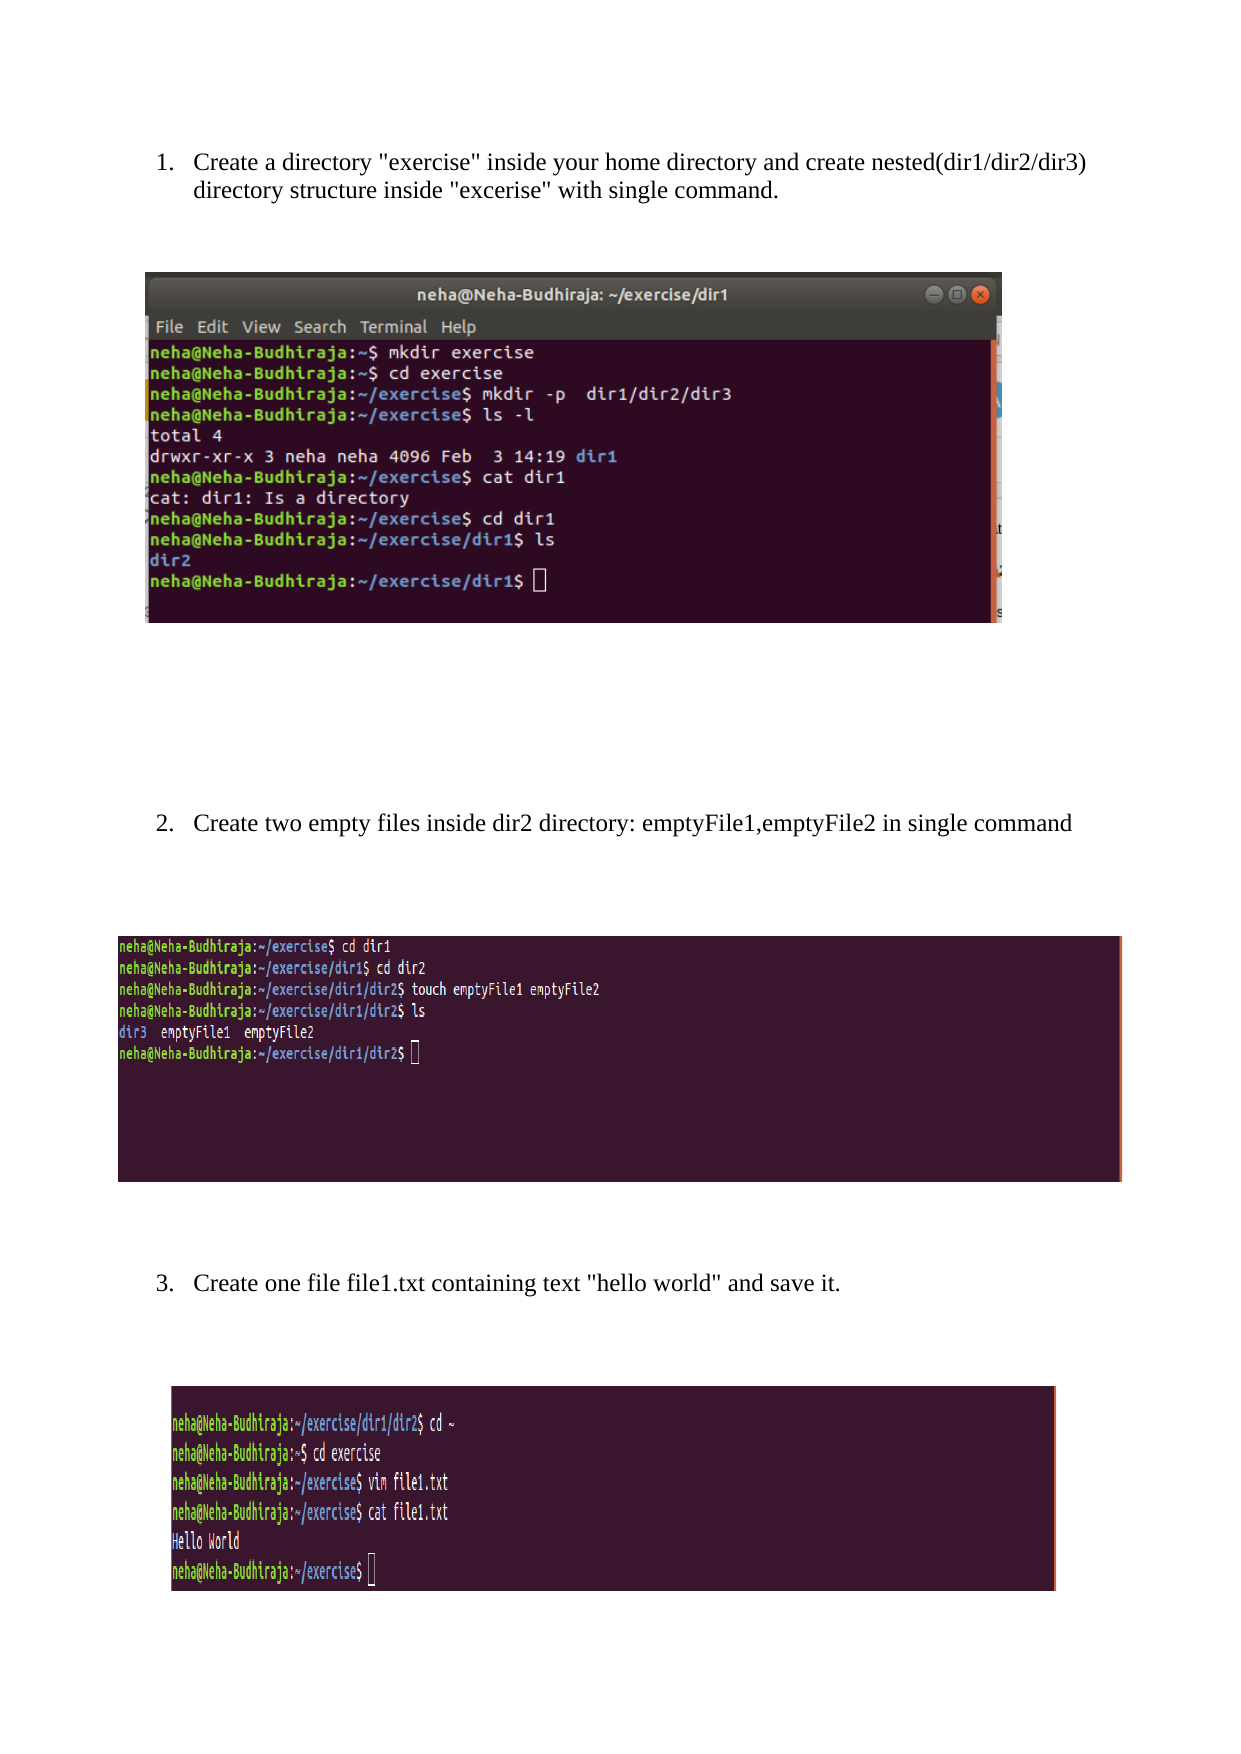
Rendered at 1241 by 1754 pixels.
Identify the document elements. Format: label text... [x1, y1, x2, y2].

list Create a directory "exercise" inside your home directory and create nested(dir1/dir2/dir3) directory structure inside "excerise" with single command. [156, 147, 1122, 204]
picture [118, 936, 1123, 1182]
picture [145, 272, 849, 623]
list Create two empty files inside dir2 directory: emptyFile1,emptyFile2 in single command [156, 808, 1122, 837]
list Create one file file1.txt containing text "hello world" and save it. [156, 1268, 1122, 1297]
